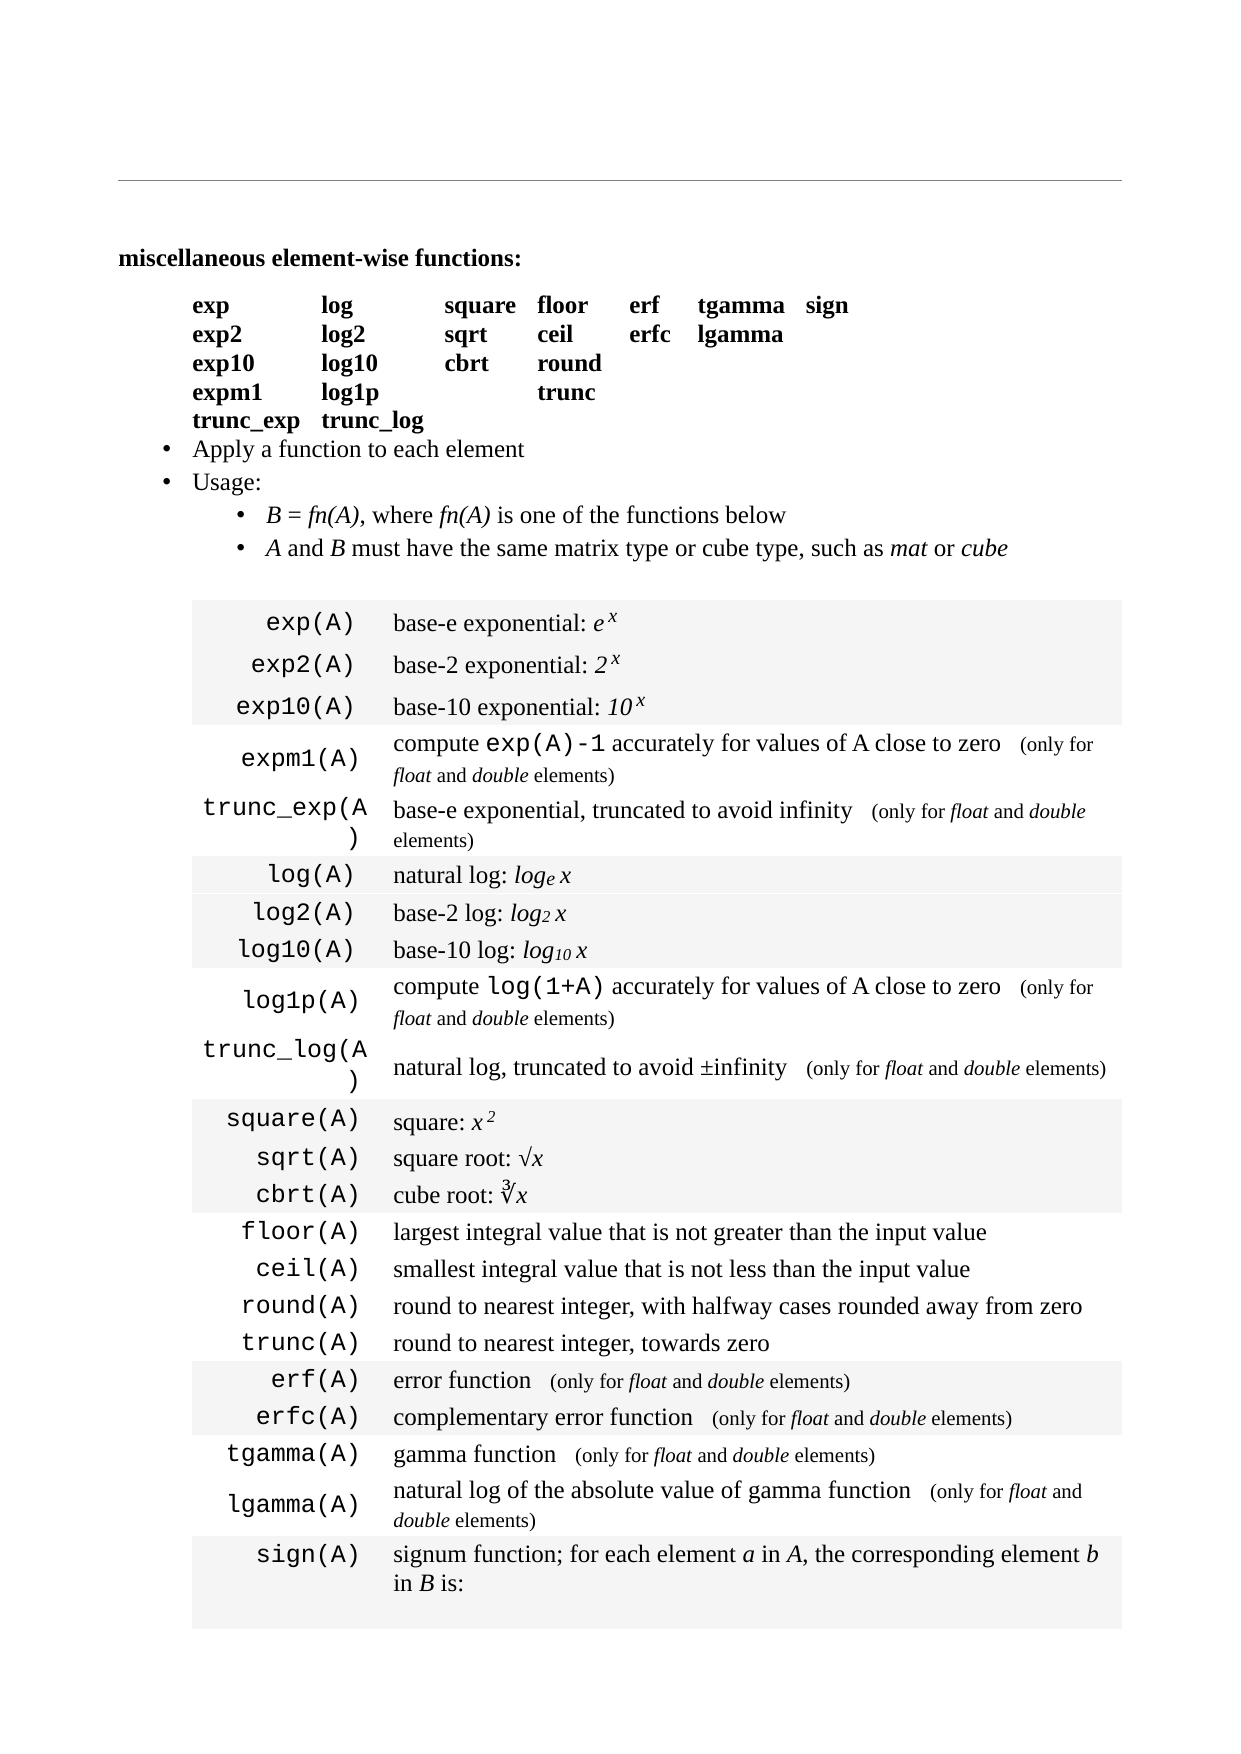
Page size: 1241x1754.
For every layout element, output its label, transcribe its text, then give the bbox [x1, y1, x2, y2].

list Usage: [162, 467, 1122, 496]
table_cell square(A) [192, 1099, 370, 1139]
table_cell [537, 406, 610, 434]
table_cell base-10 log: log10 x [390, 931, 1122, 968]
table_cell natural log: loge x [390, 856, 1122, 893]
table_cell [370, 1324, 390, 1361]
table_cell [370, 1034, 390, 1099]
table_cell exp10 [192, 348, 302, 377]
table_cell log10 [321, 348, 426, 377]
table_cell [370, 1473, 390, 1536]
table_cell log1p(A) [192, 968, 370, 1033]
table_header erf [629, 291, 679, 319]
table_cell ceil(A) [192, 1250, 370, 1287]
list A and B must have the same matrix type or cube type, such as mat or cube [236, 533, 1122, 562]
table_cell [426, 406, 444, 434]
table_cell base-10 exponential: 10 x [390, 683, 1122, 725]
table_cell log10(A) [192, 931, 370, 968]
table_header [370, 600, 390, 641]
table_cell error function (only for float and double elements) [390, 1361, 1122, 1398]
table_cell [787, 406, 806, 434]
table_cell [629, 377, 679, 406]
table_cell log2 [321, 319, 426, 348]
table_header base-e exponential: e x [390, 600, 1122, 641]
table_cell cbrt(A) [192, 1176, 370, 1213]
table_cell lgamma(A) [192, 1473, 370, 1536]
table_cell [426, 348, 444, 377]
table_cell round(A) [192, 1287, 370, 1324]
table_cell trunc [537, 377, 610, 406]
table_cell cbrt [444, 348, 518, 377]
table_cell [787, 319, 806, 348]
table_cell [806, 377, 857, 406]
table_cell trunc_log(A) [192, 1034, 370, 1099]
table_cell [370, 1139, 390, 1176]
table_header log [321, 291, 426, 319]
table_cell trunc_exp [192, 406, 302, 434]
table_cell [370, 931, 390, 968]
table_cell erfc(A) [192, 1398, 370, 1435]
table_cell [370, 1361, 390, 1398]
table_cell square: x 2 [390, 1099, 1122, 1139]
table_cell erf(A) [192, 1361, 370, 1398]
table_header floor [537, 291, 610, 319]
table_cell square root: √x [390, 1139, 1122, 1176]
table_cell [370, 894, 390, 931]
table_cell sqrt(A) [192, 1139, 370, 1176]
table_cell [370, 1536, 390, 1629]
table_cell [370, 725, 390, 791]
table_cell [629, 406, 679, 434]
table_cell natural log of the absolute value of gamma function (only for float and double elements) [390, 1473, 1122, 1536]
table_cell [370, 1099, 390, 1139]
table_cell [518, 406, 537, 434]
table_header exp [192, 291, 302, 319]
table_cell [610, 406, 629, 434]
table_cell ceil [537, 319, 610, 348]
table_cell exp2 [192, 319, 302, 348]
table_cell [610, 348, 629, 377]
table_cell base-2 log: log2 x [390, 894, 1122, 931]
table_cell sqrt [444, 319, 518, 348]
table_cell [679, 319, 697, 348]
table_cell [806, 406, 857, 434]
table_cell expm1 [192, 377, 302, 406]
table_header [679, 291, 697, 319]
table_cell [787, 348, 806, 377]
table_cell log1p [321, 377, 426, 406]
table_header [302, 291, 321, 319]
table_cell [679, 348, 697, 377]
table_cell erfc [629, 319, 679, 348]
table_cell [679, 406, 697, 434]
table_cell gamma function (only for float and double elements) [390, 1435, 1122, 1472]
table_header exp(A) [192, 600, 370, 641]
table_cell [610, 319, 629, 348]
table_cell complementary error function (only for float and double elements) [390, 1398, 1122, 1435]
table_cell [698, 377, 787, 406]
text miscellaneous element-wise functions: [118, 243, 1122, 272]
table_cell [610, 377, 629, 406]
table_cell sign(A) [192, 1536, 370, 1629]
table_cell [370, 1398, 390, 1435]
table_header tgamma [698, 291, 787, 319]
table_header square [444, 291, 518, 319]
table_cell trunc_log [321, 406, 426, 434]
table_cell [370, 683, 390, 725]
list B = fn(A), where fn(A) is one of the functions below [236, 500, 1122, 529]
table_cell natural log, truncated to avoid ±infinity (only for float and double elements) [390, 1034, 1122, 1099]
table_cell trunc(A) [192, 1324, 370, 1361]
table_cell [518, 348, 537, 377]
table_cell [444, 406, 518, 434]
table_cell [806, 348, 857, 377]
table_cell [370, 968, 390, 1033]
table_cell [698, 348, 787, 377]
table_header [610, 291, 629, 319]
table_cell [679, 377, 697, 406]
table_cell [518, 319, 537, 348]
table_cell log2(A) [192, 894, 370, 931]
table_cell [302, 377, 321, 406]
table_cell [370, 1287, 390, 1324]
table_cell [302, 348, 321, 377]
table_cell [302, 319, 321, 348]
table_header sign [806, 291, 857, 319]
table_cell [370, 1176, 390, 1213]
table_header [426, 291, 444, 319]
table_cell [444, 377, 518, 406]
table_cell [370, 1213, 390, 1250]
table_cell [370, 1435, 390, 1472]
table_cell [370, 1250, 390, 1287]
table_cell round [537, 348, 610, 377]
table_cell log(A) [192, 856, 370, 893]
table_cell trunc_exp(A) [192, 791, 370, 856]
table_cell [518, 377, 537, 406]
table_cell compute exp(A)-1 accurately for values of A close to zero (only for float and double elements) [390, 725, 1122, 791]
table_cell exp10(A) [192, 683, 370, 725]
table_cell round to nearest integer, towards zero [390, 1324, 1122, 1361]
table_cell compute log(1+A) accurately for values of A close to zero (only for float and double elements) [390, 968, 1122, 1033]
table_cell [370, 641, 390, 683]
table_cell largest integral value that is not greater than the input value [390, 1213, 1122, 1250]
table_cell [629, 348, 679, 377]
table_cell [806, 319, 857, 348]
list Apply a function to each element [162, 434, 1122, 463]
table_cell tgamma(A) [192, 1435, 370, 1472]
table_cell base-e exponential, truncated to avoid infinity (only for float and double elements) [390, 791, 1122, 856]
table_cell floor(A) [192, 1213, 370, 1250]
table_header [787, 291, 806, 319]
table_cell round to nearest integer, with halfway cases rounded away from zero [390, 1287, 1122, 1324]
table_cell [426, 377, 444, 406]
table_cell lgamma [698, 319, 787, 348]
table_cell [370, 791, 390, 856]
table_cell [370, 856, 390, 893]
table_cell [698, 406, 787, 434]
table_cell [787, 377, 806, 406]
table_cell expm1(A) [192, 725, 370, 791]
table_cell [426, 319, 444, 348]
table_header [518, 291, 537, 319]
table_cell signum function; for each element a in A, the corresponding element b in B is: [390, 1536, 1122, 1629]
table_cell exp2(A) [192, 641, 370, 683]
table_cell base-2 exponential: 2 x [390, 641, 1122, 683]
table_cell [302, 406, 321, 434]
table_cell cube root: ∛x [390, 1176, 1122, 1213]
table_cell smallest integral value that is not less than the input value [390, 1250, 1122, 1287]
